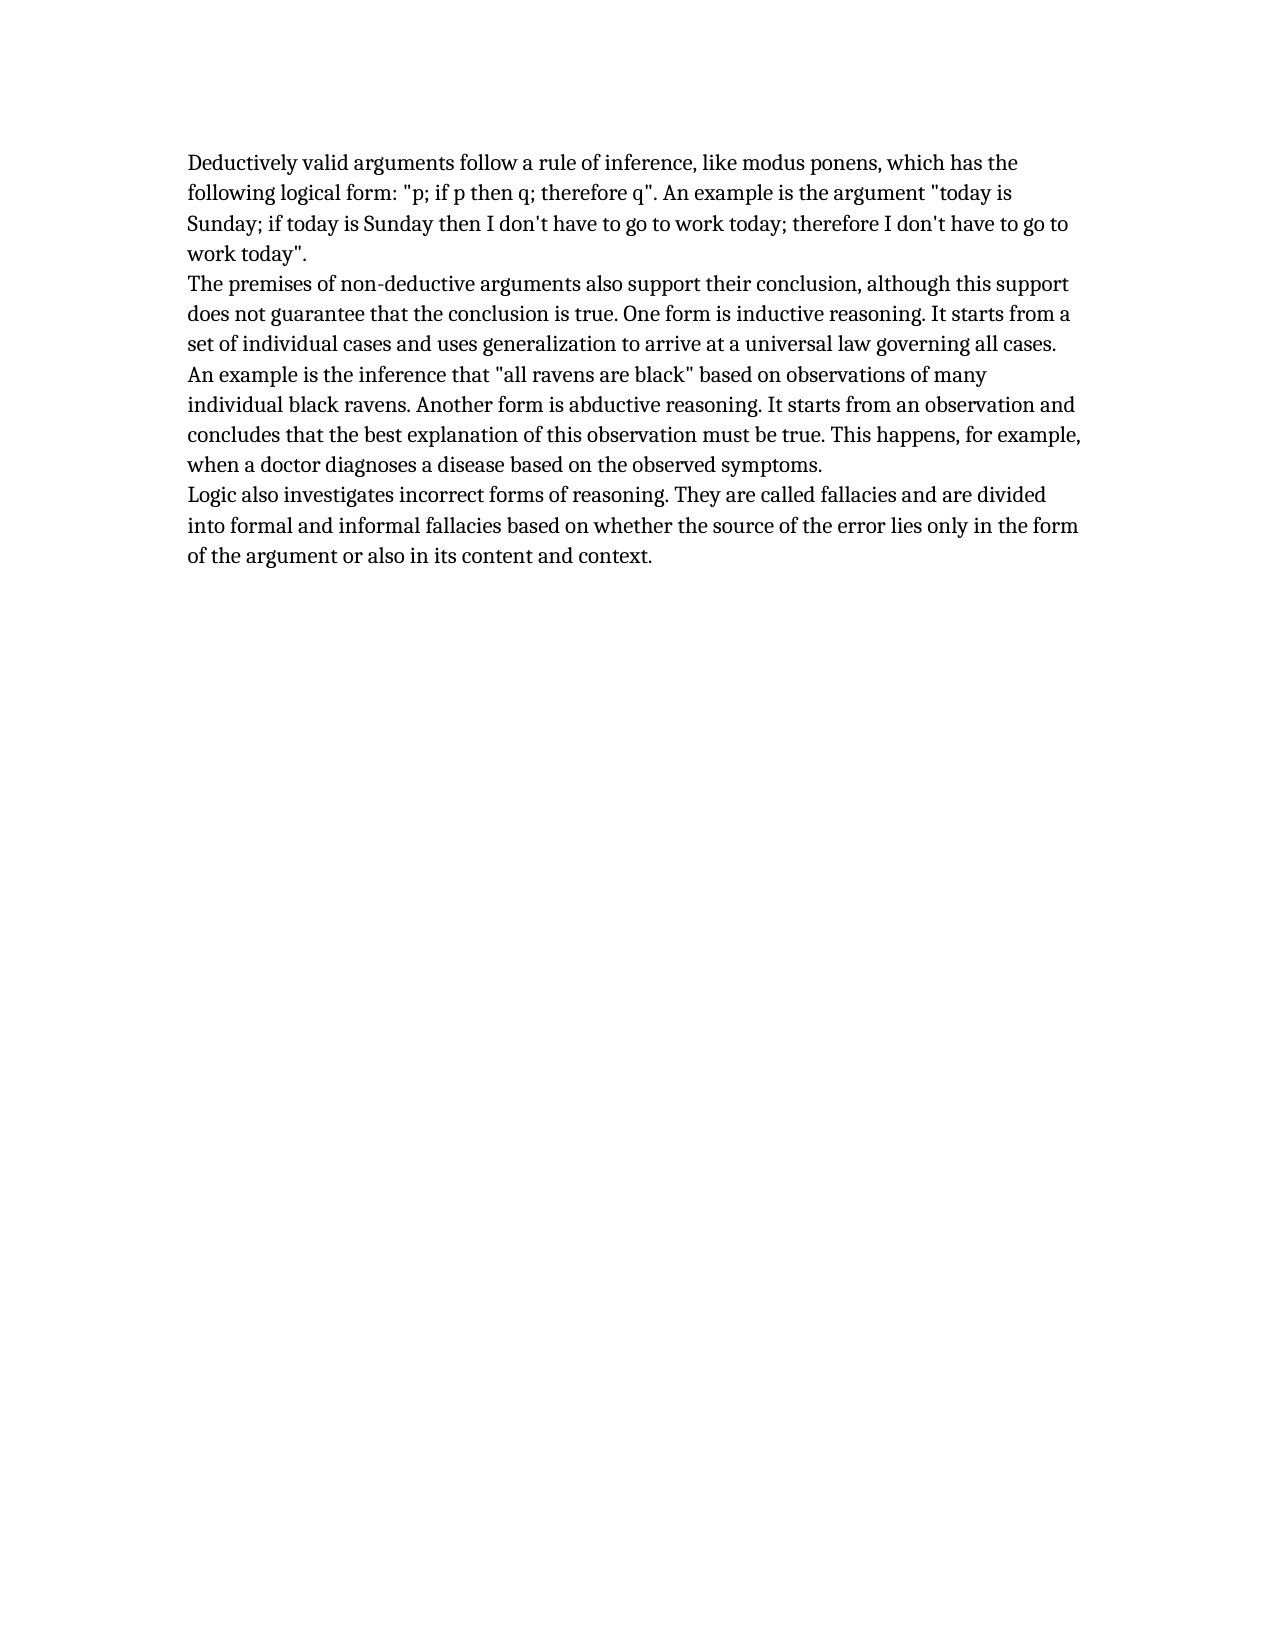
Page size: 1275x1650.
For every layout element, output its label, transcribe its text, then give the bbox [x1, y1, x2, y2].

text Deductively valid arguments follow a rule of inference, like modus ponens, which has the following logical form: "p; if p then q; therefore q". An example is the argument "today is Sunday; if today is Sunday then I don't have to go to work today; therefore I don't have to go to work today". The premises of non-deductive arguments also support their conclusion, although this support does not guarantee that the conclusion is true. One form is inductive reasoning. It starts from a set of individual cases and uses generalization to arrive at a universal law governing all cases. An example is the inference that "all ravens are black" based on observations of many individual black ravens. Another form is abductive reasoning. It starts from an observation and concludes that the best explanation of this observation must be true. This happens, for example, when a doctor diagnoses a disease based on the observed symptoms. Logic also investigates incorrect forms of reasoning. They are called fallacies and are divided into formal and informal fallacies based on whether the source of the error lies only in the form of the argument or also in its content and context. [187, 150, 1087, 569]
